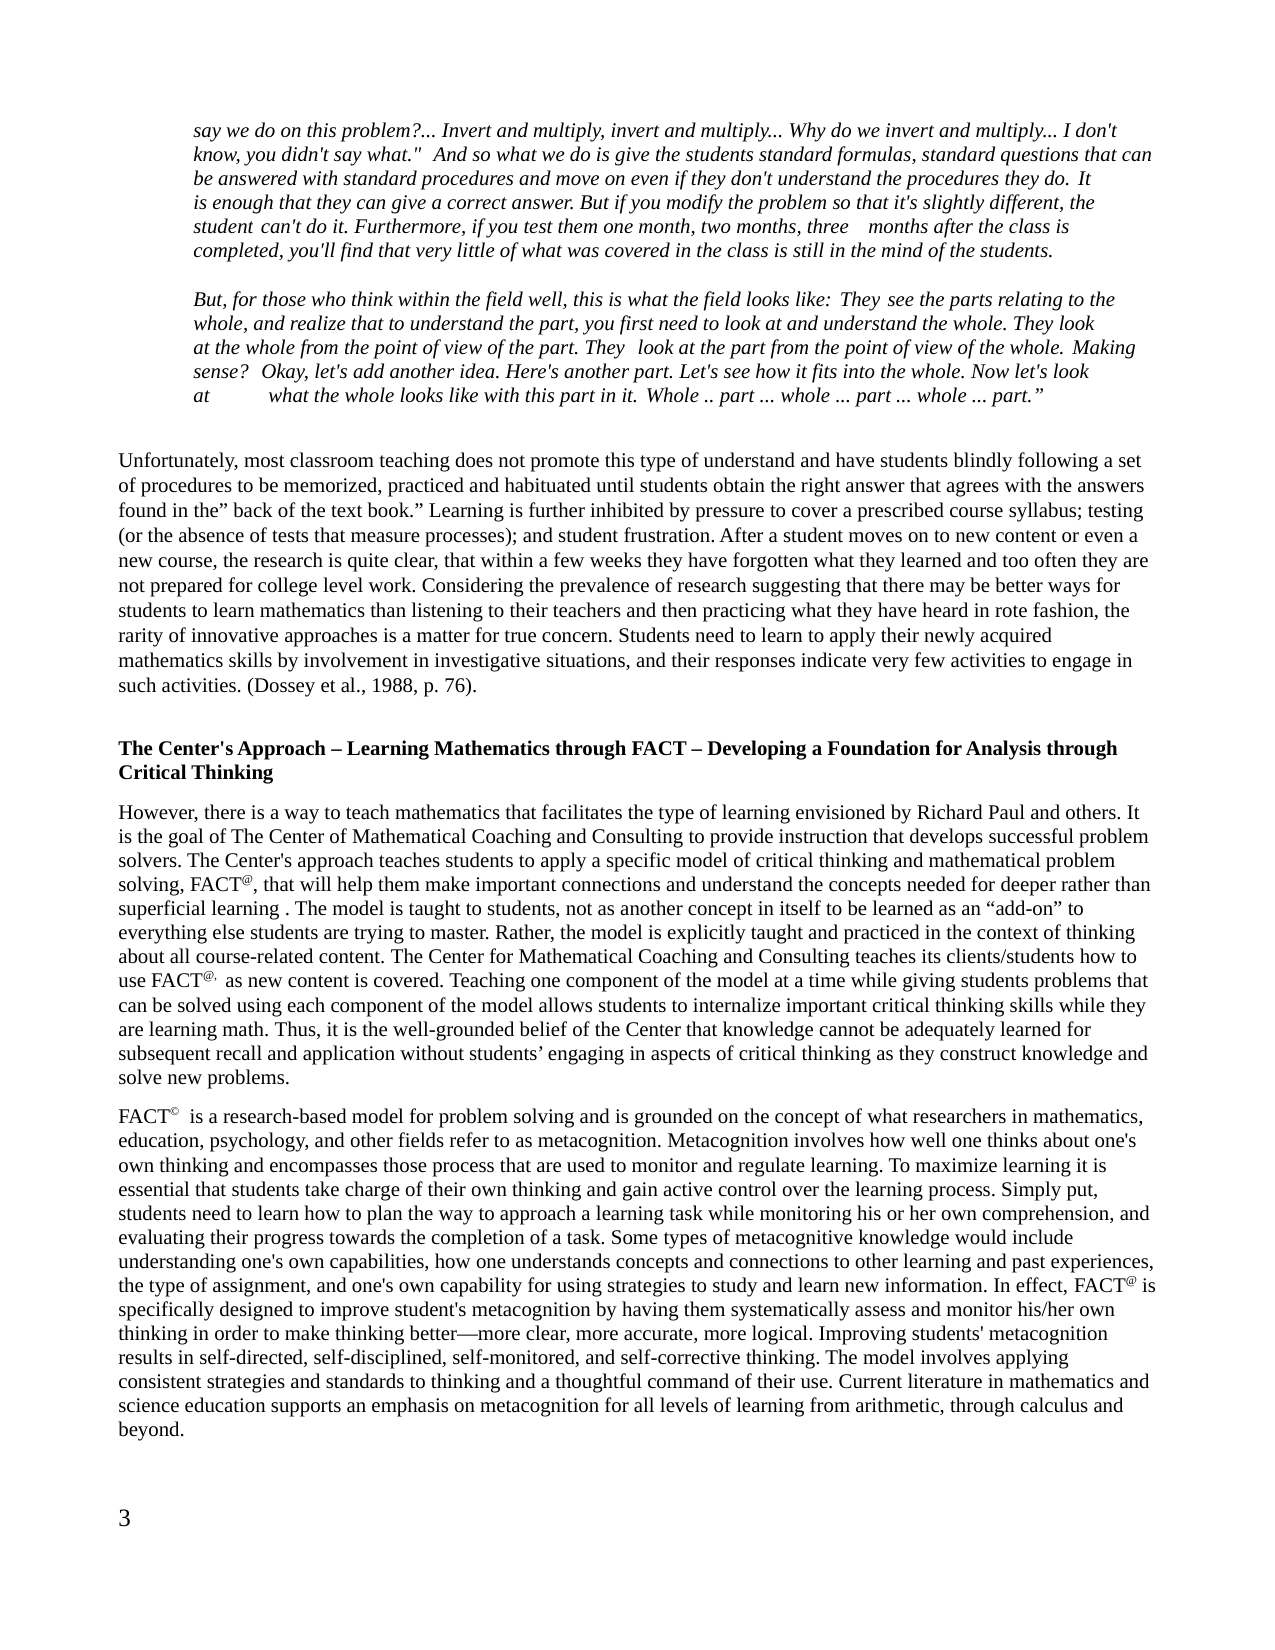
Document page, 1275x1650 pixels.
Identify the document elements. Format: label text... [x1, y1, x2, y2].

text Unfortunately, most classroom teaching does not promote this type of understand and have students blindly following a set of procedures to be memorized, practiced and habituated until students obtain the right answer that agrees with the answers found in the” back of the text book.” Learning is further inhibited by pressure to cover a prescribed course syllabus; testing (or the absence of tests that measure processes); and student frustration. After a student moves on to new content or even a new course, the research is quite clear, that within a few weeks they have forgotten what they learned and too often they are not prepared for college level work. Considering the prevalence of research suggesting that there may be better ways for students to learn mathematics than listening to their teachers and then practicing what they have heard in rote fashion, the rarity of innovative approaches is a matter for true concern. Students need to learn to apply their newly acquired mathematics skills by involvement in investigative situations, and their responses indicate very few activities to engage in such activities. (Dossey et al., 1988, p. 76). [118, 447, 1157, 697]
text The Center's Approach – Learning Mathematics through FACT – Developing a Foundation for Analysis through Critical Thinking [118, 736, 1157, 784]
text FACT© is a research-based model for problem solving and is grounded on the concept of what researchers in mathematics, education, psychology, and other fields refer to as metacognition. Metacognition involves how well one thinks about one's own thinking and encompasses those process that are used to monitor and regulate learning. To maximize learning it is essential that students take charge of their own thinking and gain active control over the learning process. Simply put, students need to learn how to plan the way to approach a learning task while monitoring his or her own comprehension, and evaluating their progress towards the completion of a task. Some types of metacognitive knowledge would include understanding one's own capabilities, how one understands concepts and connections to other learning and past experiences, the type of assignment, and one's own capability for using strategies to study and learn new information. In effect, FACT@ is specifically designed to improve student's metacognition by having them systematically assess and monitor his/her own thinking in order to make thinking better—more clear, more accurate, more logical. Improving students' metacognition results in self-directed, self-disciplined, self-monitored, and self-corrective thinking. The model involves applying consistent strategies and standards to thinking and a thoughtful command of their use. Current literature in mathematics and science education supports an emphasis on metacognition for all levels of learning from arithmetic, through calculus and beyond. [118, 1104, 1157, 1441]
text However, there is a way to teach mathematics that facilitates the type of learning envisioned by Richard Paul and others. It is the goal of The Center of Mathematical Coaching and Consulting to provide instruction that develops successful problem solvers. The Center's approach teaches students to apply a specific model of critical thinking and mathematical problem solving, FACT@, that will help them make important connections and understand the concepts needed for deeper rather than superficial learning . The model is taught to students, not as another concept in itself to be learned as an “add-on” to everything else students are trying to master. Rather, the model is explicitly taught and practiced in the context of thinking about all course-related content. The Center for Mathematical Coaching and Consulting teaches its clients/students how to use FACT@, as new content is covered. Teaching one component of the model at a time while giving students problems that can be solved using each component of the model allows students to internalize important critical thinking skills while they are learning math. Thus, it is the well-grounded belief of the Center that knowledge cannot be adequately learned for subsequent recall and application without students’ engaging in aspects of critical thinking as they construct knowledge and solve new problems. [118, 800, 1157, 1089]
text say we do on this problem?... Invert and multiply, invert and multiply... Why do we invert and multiply... I don't know, you didn't say what." And so what we do is give the students standard formulas, standard questions that can be answered with standard procedures and move on even if they don't understand the procedures they do. It is enough that they can give a correct answer. But if you modify the problem so that it's slightly different, the student can't do it. Furthermore, if you test them one month, two months, three months after the class is completed, you'll find that very little of what was covered in the class is still in the mind of the students. But, for those who think within the field well, this is what the field looks like: They see the parts relating to the whole, and realize that to understand the part, you first need to look at and understand the whole. They look at the whole from the point of view of the part. They look at the part from the point of view of the whole. Making sense? Okay, let's add another idea. Here's another part. Let's see how it fits into the whole. Now let's look at what the whole looks like with this part in it. Whole .. part ... whole ... part ... whole ... part.” [118, 118, 1157, 407]
